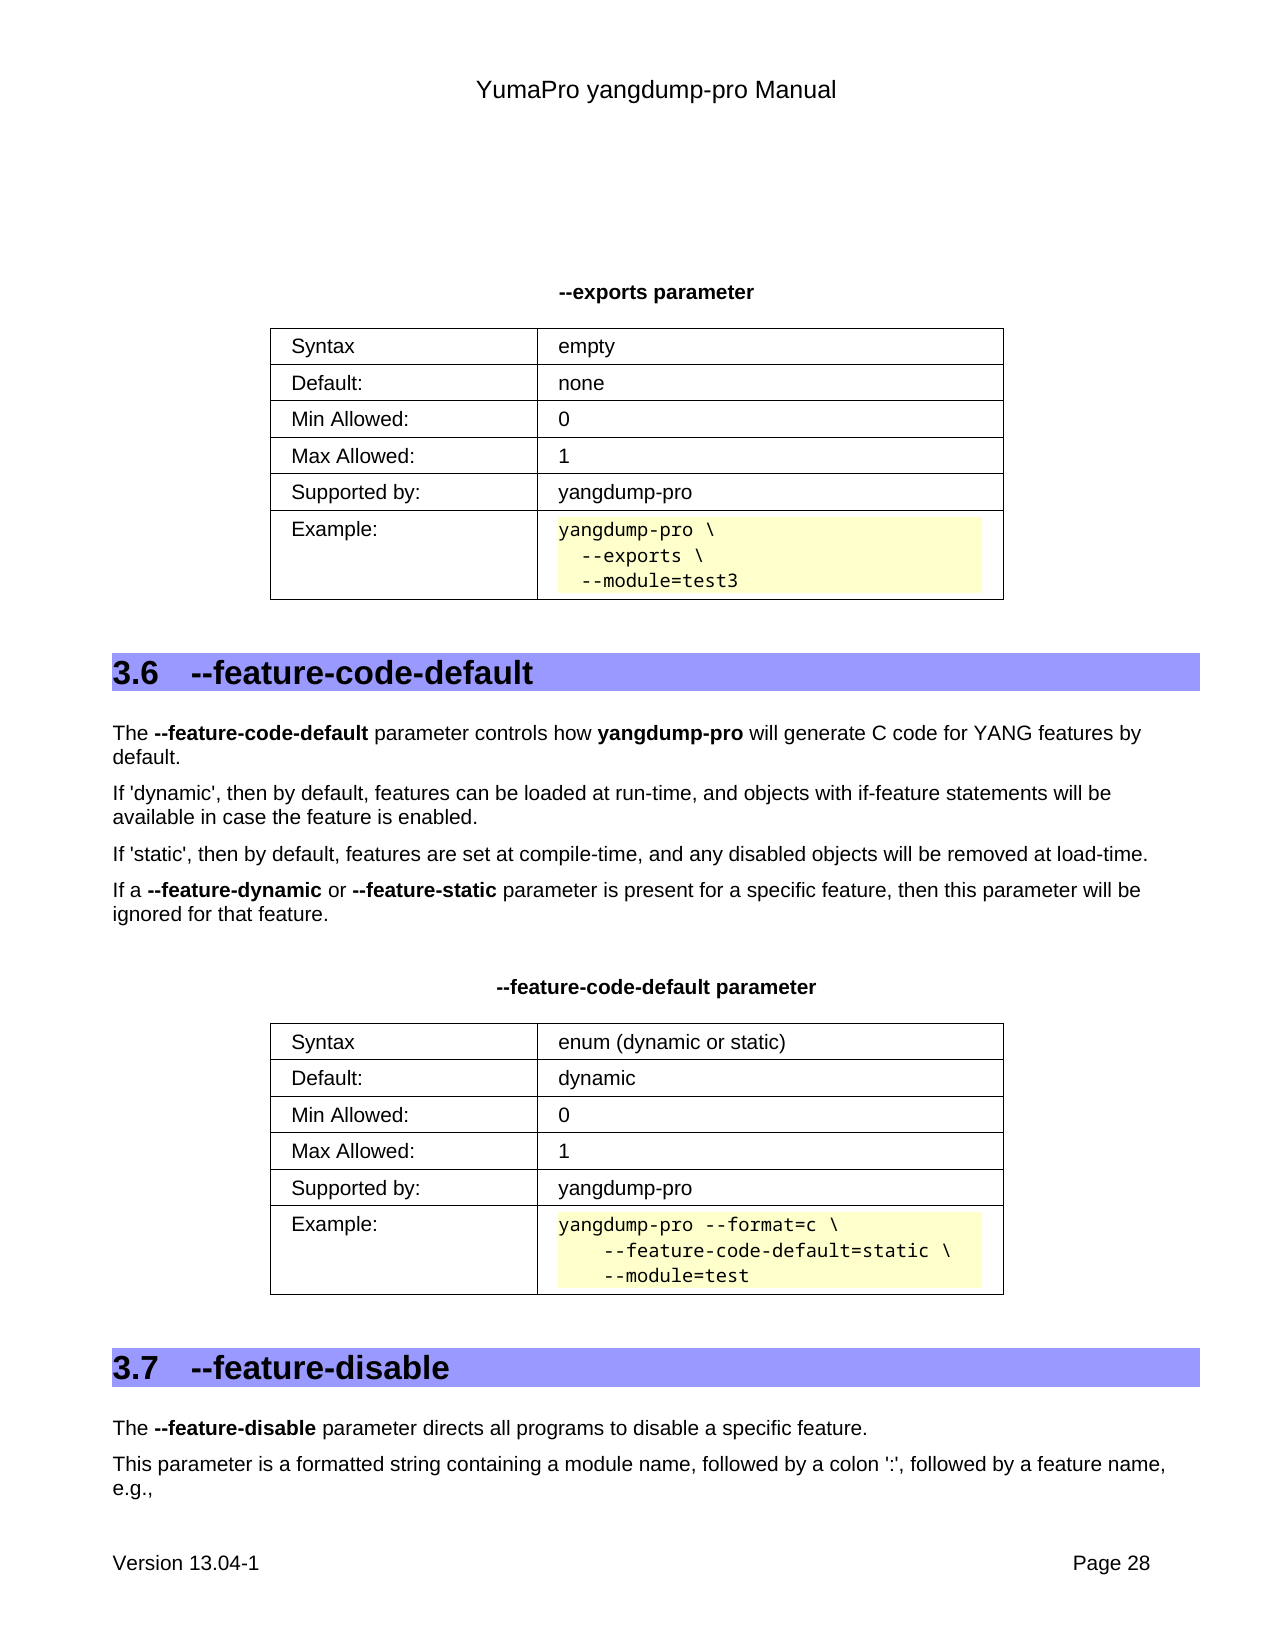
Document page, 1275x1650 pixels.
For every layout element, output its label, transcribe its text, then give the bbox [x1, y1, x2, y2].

table_cell Default: [271, 365, 537, 400]
table_cell 0 [538, 1097, 1003, 1132]
table_cell 1 [538, 438, 1003, 473]
text If a --feature-dynamic or --feature-static parameter is present for a specific feature, then this parameter will be ignored for that feature. [112, 878, 1200, 926]
table_cell 1 [538, 1133, 1003, 1168]
table_cell yangdump-pro --format=c \ --feature-code-default=static \ --module=test [538, 1206, 1003, 1294]
subtitle --feature-disable [112, 1348, 1200, 1387]
table_cell Max Allowed: [271, 1133, 537, 1168]
table_cell yangdump-pro [538, 1170, 1003, 1205]
text If 'dynamic', then by default, features can be loaded at run-time, and objects with if-feature statements will be available in case the feature is enabled. [112, 781, 1200, 829]
table_cell 0 [538, 401, 1003, 437]
table_cell Min Allowed: [271, 401, 537, 437]
table_cell Max Allowed: [271, 438, 537, 473]
table_cell yangdump-pro \ --exports \ --module=test3 [538, 511, 1003, 599]
table_cell Supported by: [271, 474, 537, 510]
subtitle --feature-code-default parameter [127, 975, 1185, 999]
table_header enum (dynamic or static) [538, 1024, 1003, 1059]
table_cell Example: [271, 511, 537, 599]
text This parameter is a formatted string containing a module name, followed by a colon ':', followed by a feature name, e.g., [112, 1452, 1200, 1500]
table_cell Min Allowed: [271, 1097, 537, 1132]
table_header Syntax [271, 1024, 537, 1059]
table_cell Default: [271, 1060, 537, 1096]
table_header empty [538, 329, 1003, 364]
text If 'static', then by default, features are set at compile-time, and any disabled objects will be removed at load-time. [112, 841, 1200, 865]
text The --feature-disable parameter directs all programs to disable a specific feature. [112, 1416, 1200, 1440]
table_cell none [538, 365, 1003, 400]
table_cell yangdump-pro [538, 474, 1003, 510]
table_cell Supported by: [271, 1170, 537, 1205]
text The --feature-code-default parameter controls how yangdump-pro will generate C code for YANG features by default. [112, 721, 1200, 768]
table_cell dynamic [538, 1060, 1003, 1096]
table_cell Example: [271, 1206, 537, 1294]
table_header Syntax [271, 329, 537, 364]
subtitle --feature-code-default [112, 653, 1200, 691]
subtitle --exports parameter [127, 279, 1185, 303]
